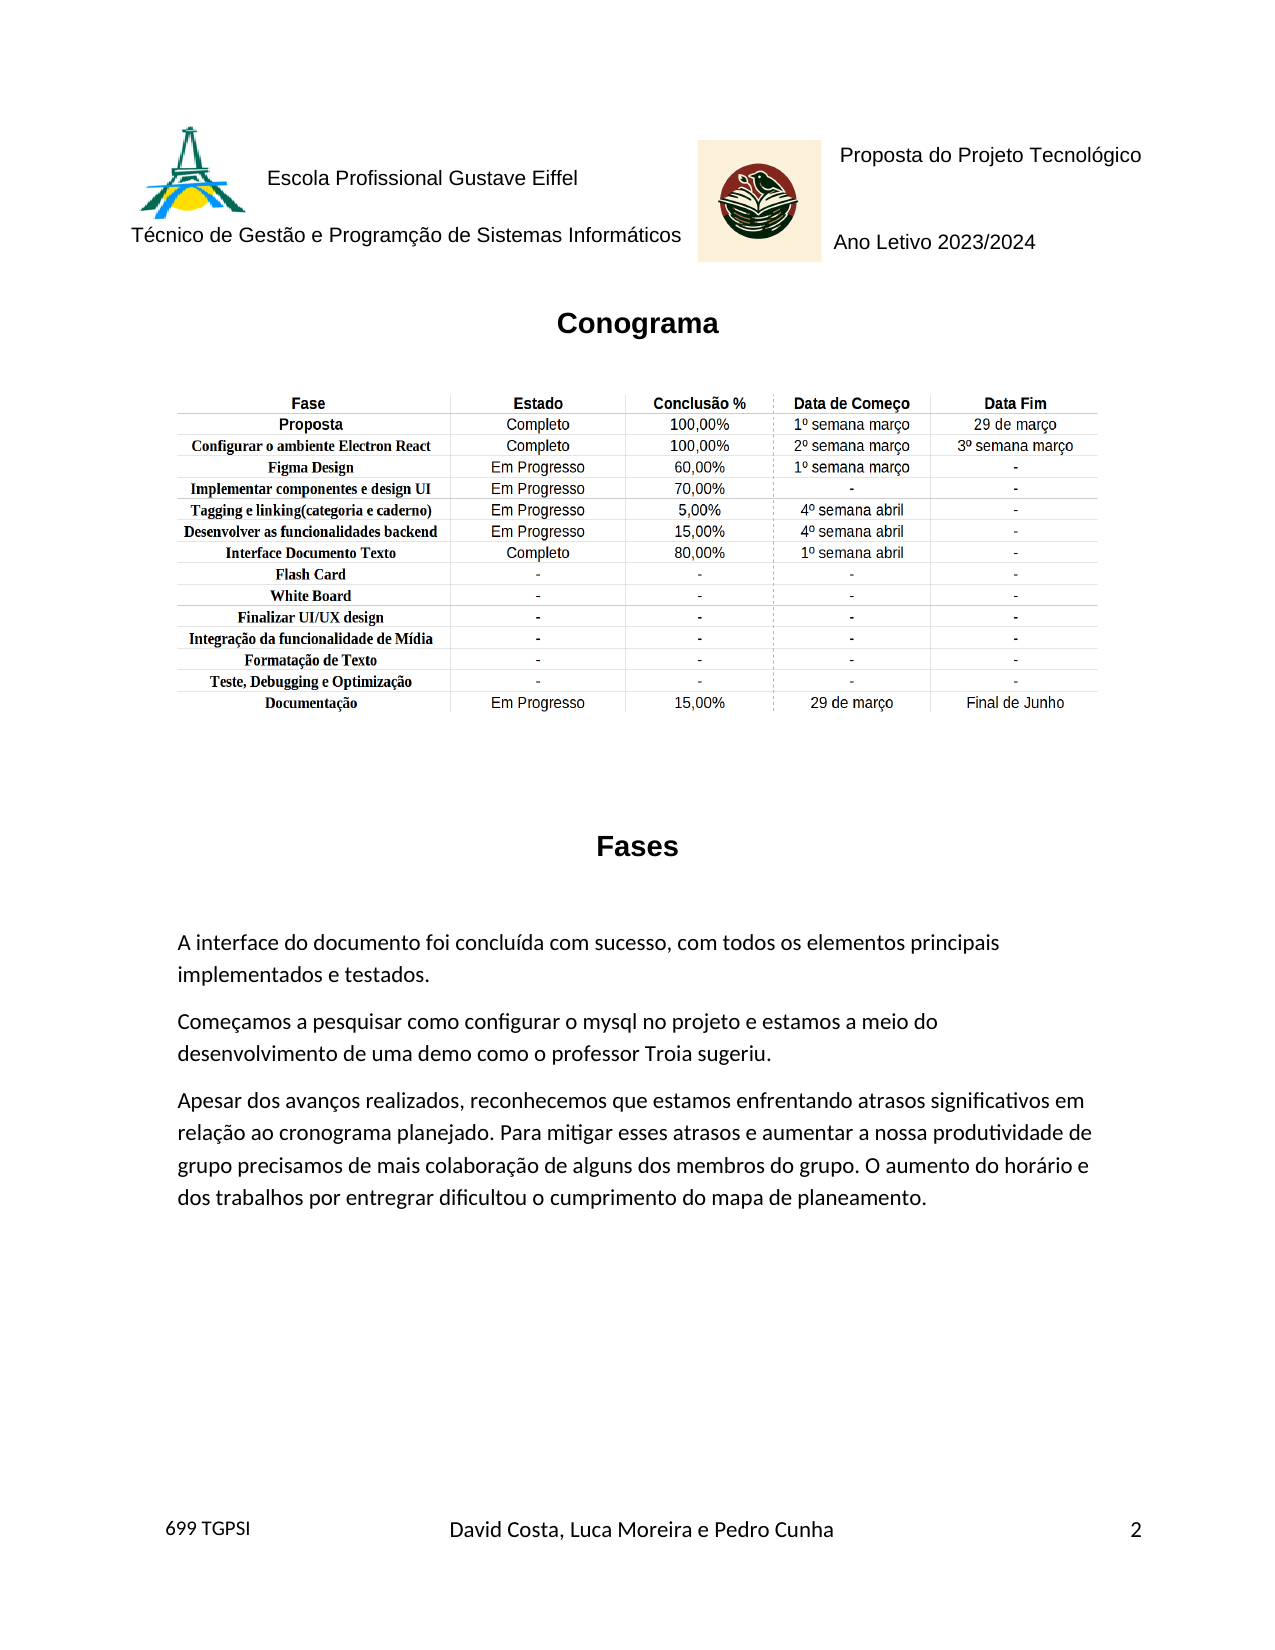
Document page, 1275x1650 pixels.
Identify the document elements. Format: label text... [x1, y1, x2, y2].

text Fases [177, 829, 1098, 862]
picture [177, 395, 1098, 712]
picture [697, 140, 822, 262]
text A interface do documento foi concluída com sucesso, com todos os elementos principais implementados e testados. [177, 928, 1098, 989]
text Começamos a pesquisar como configurar o mysql no projeto e estamos a meio do desenvolvimento de uma demo como o professor Troia sugeriu. [177, 1007, 1098, 1068]
picture [131, 117, 250, 221]
text Apesar dos avanços realizados, reconhecemos que estamos enfrentando atrasos significativos em relação ao cronograma planejado. Para mitigar esses atrasos e aumentar a nossa produtividade de grupo precisamos de mais colaboração de alguns dos membros do grupo. O aumento do horário e dos trabalhos por entregrar dificultou o cumprimento do mapa de planeamento. [177, 1086, 1098, 1211]
subtitle Conograma [177, 306, 1098, 340]
